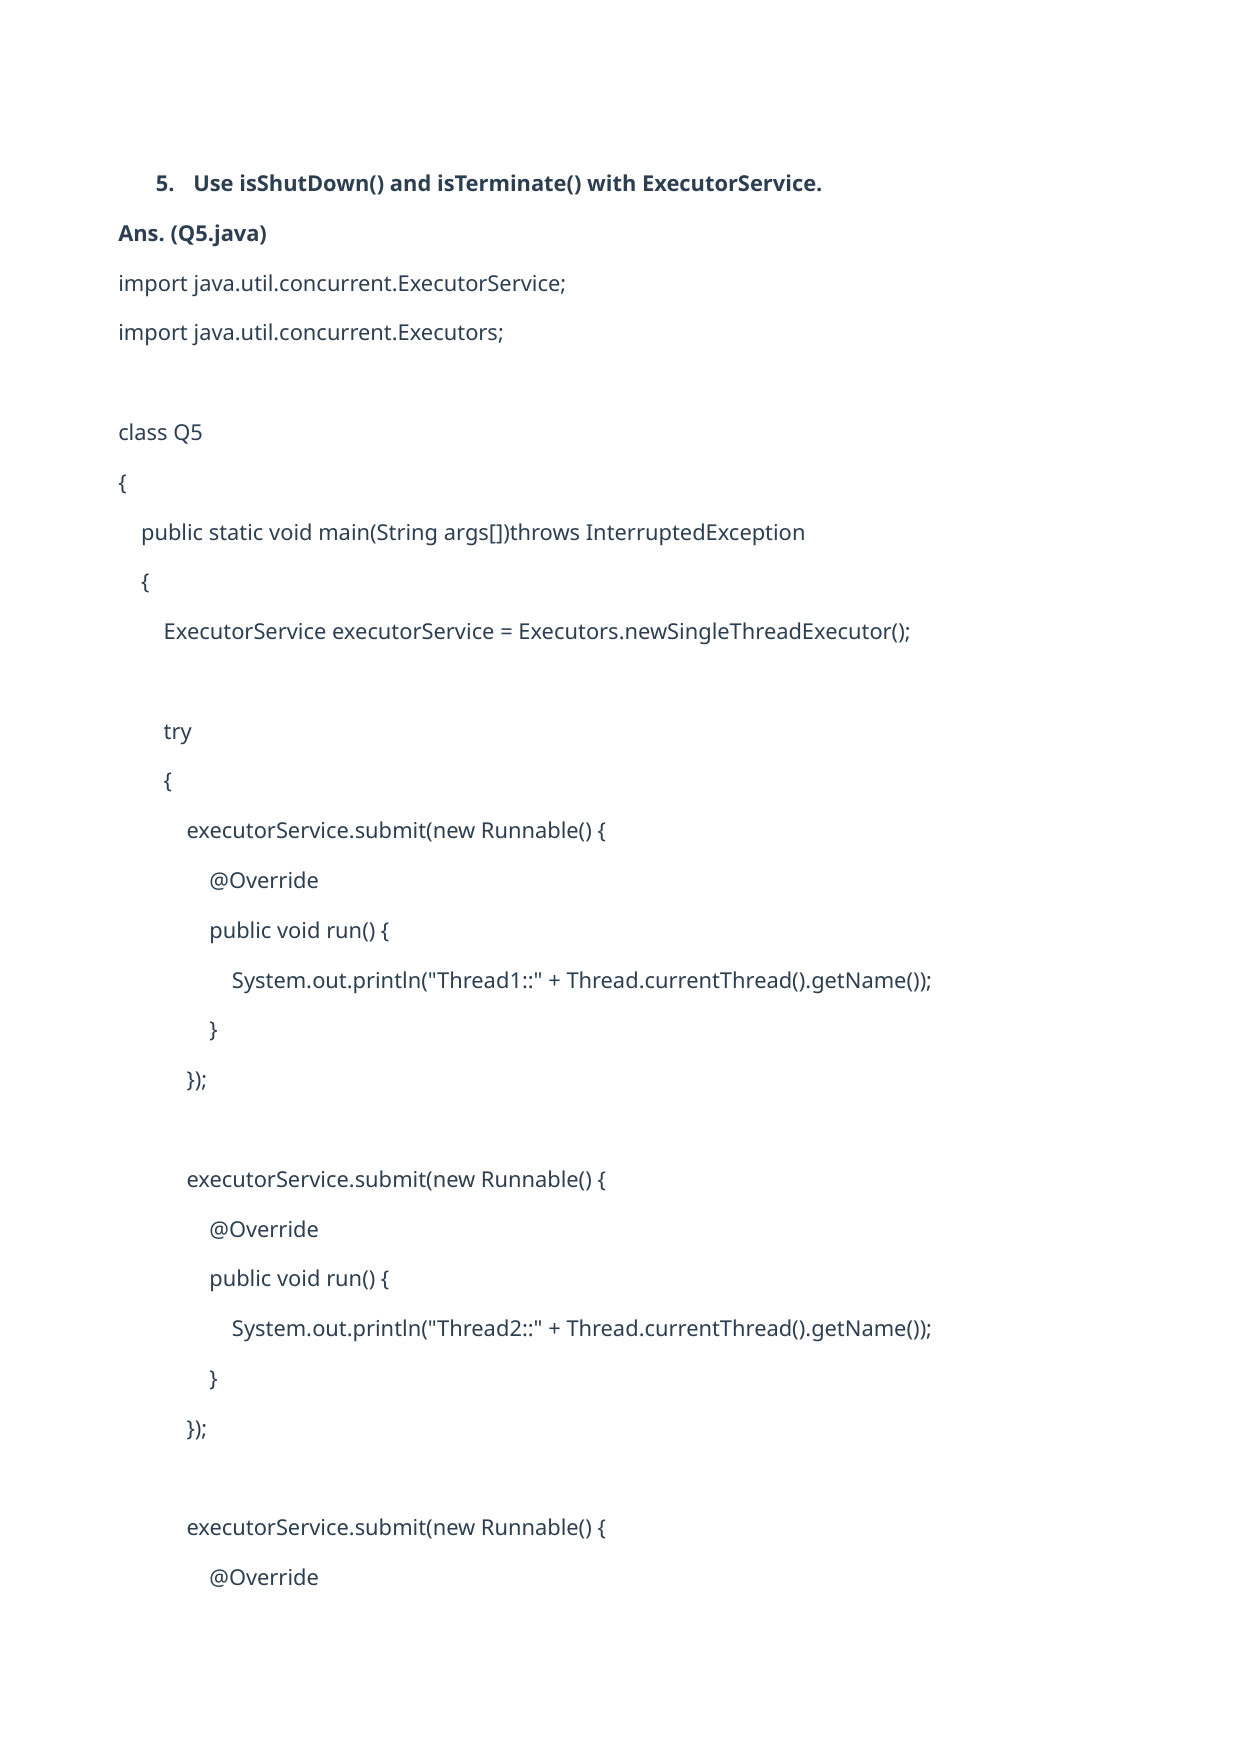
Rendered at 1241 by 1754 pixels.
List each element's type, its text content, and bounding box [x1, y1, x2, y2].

text @Override [118, 1213, 1122, 1243]
text }); [118, 1413, 1122, 1442]
text class Q5 [118, 417, 1122, 447]
text { [118, 566, 1122, 596]
text public static void main(String args[])throws InterruptedException [118, 516, 1122, 546]
text executorService.submit(new Runnable() { [118, 1512, 1122, 1542]
text { [118, 467, 1122, 496]
text executorService.submit(new Runnable() { [118, 1164, 1122, 1193]
list Use isShutDown() and isTerminate() with ExecutorService. [156, 168, 1122, 198]
text try [118, 716, 1122, 745]
text { [118, 765, 1122, 795]
text } [118, 1363, 1122, 1393]
text } [118, 1014, 1122, 1044]
text System.out.println("Thread1::" + Thread.currentThread().getName()); [118, 964, 1122, 994]
text Ans. (Q5.java) [118, 218, 1122, 247]
text public void run() { [118, 915, 1122, 944]
text public void run() { [118, 1263, 1122, 1293]
text System.out.println("Thread2::" + Thread.currentThread().getName()); [118, 1313, 1122, 1343]
text import java.util.concurrent.ExecutorService; [118, 267, 1122, 297]
text executorService.submit(new Runnable() { [118, 815, 1122, 845]
text @Override [118, 865, 1122, 895]
text }); [118, 1064, 1122, 1094]
text import java.util.concurrent.Executors; [118, 317, 1122, 347]
text ExecutorService executorService = Executors.newSingleThreadExecutor(); [118, 616, 1122, 646]
text @Override [118, 1562, 1122, 1592]
